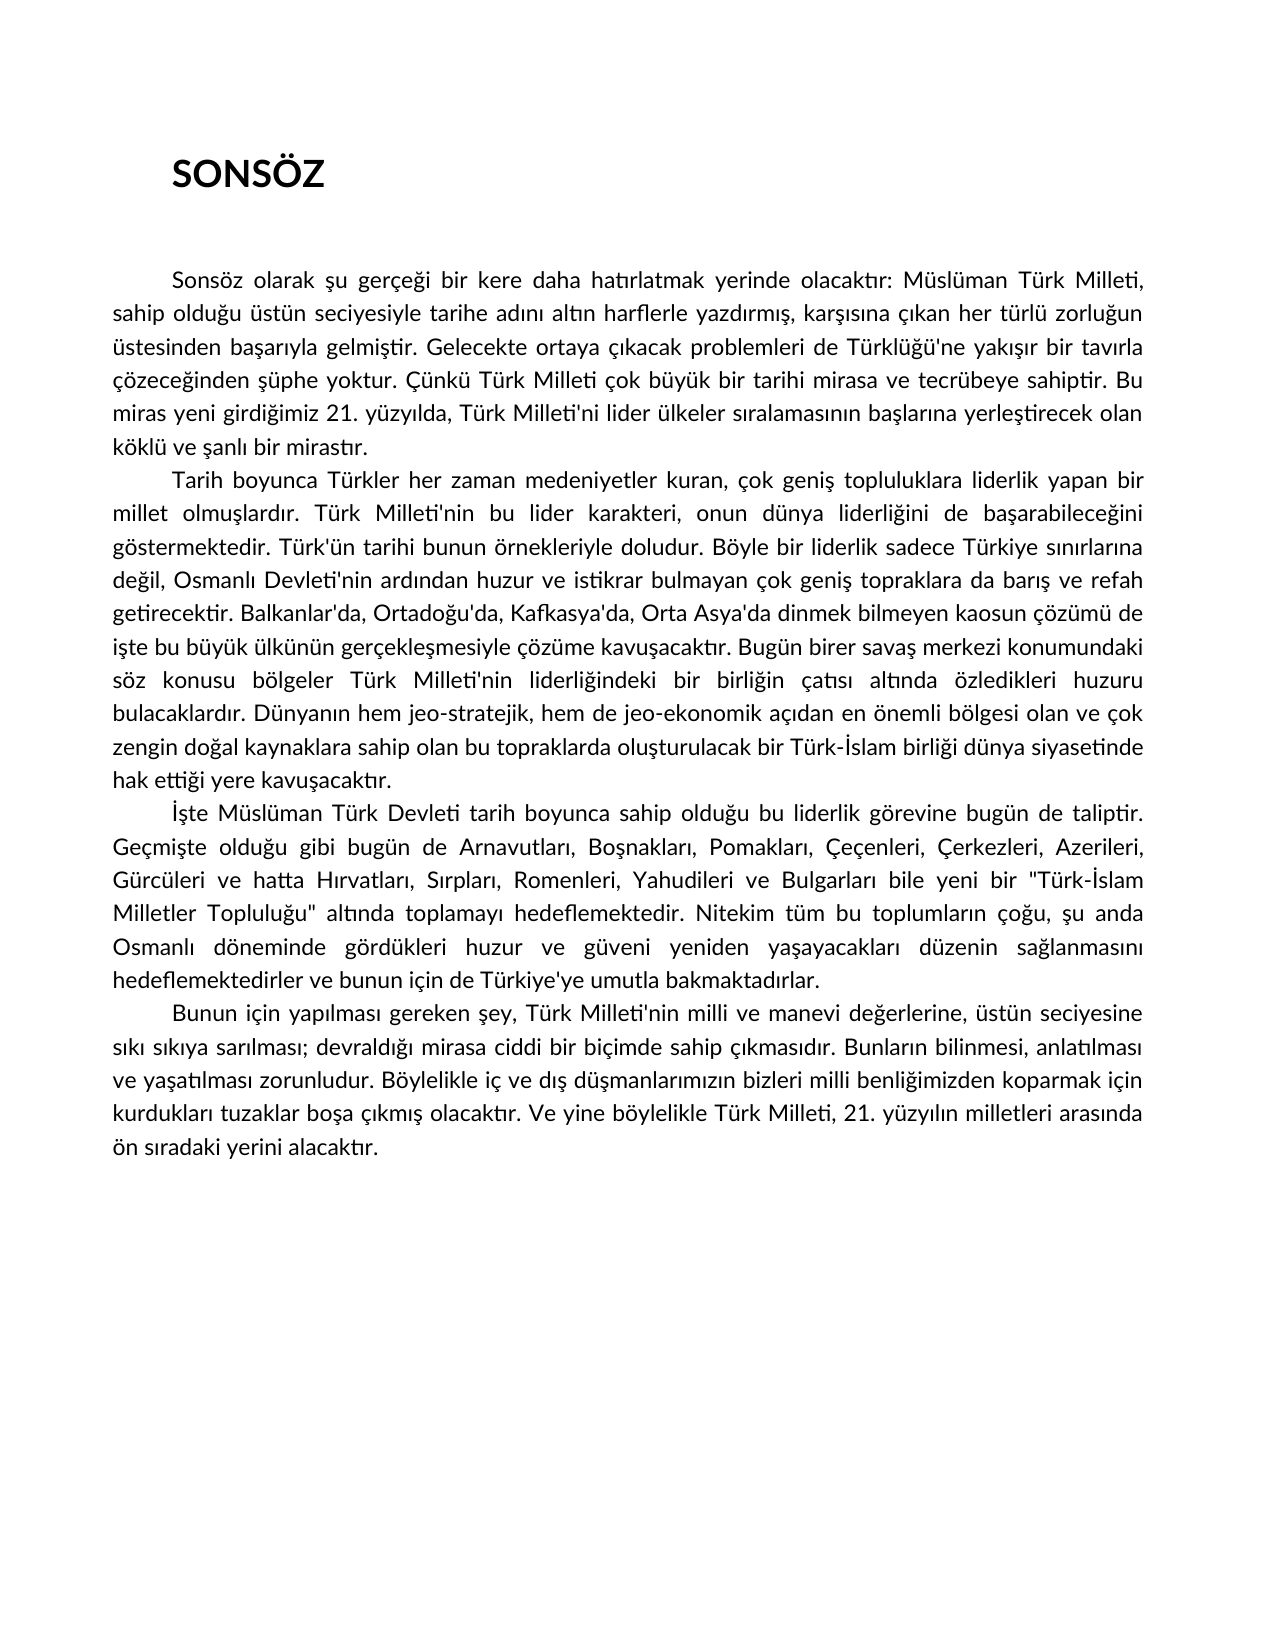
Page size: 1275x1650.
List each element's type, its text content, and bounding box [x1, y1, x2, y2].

text Tarih boyunca Türkler her zaman medeniyetler kuran, çok geniş topluluklara liderlik yapan bir millet olmuşlardır. Türk Milleti'nin bu lider karakteri, onun dünya liderliğini de başarabileceğini göstermektedir. Türk'ün tarihi bunun örnekleriyle doludur. Böyle bir liderlik sadece Türkiye sınırlarına değil, Osmanlı Devleti'nin ardından huzur ve istikrar bulmayan çok geniş topraklara da barış ve refah getirecektir. Balkanlar'da, Ortadoğu'da, Kafkasya'da, Orta Asya'da dinmek bilmeyen kaosun çözümü de işte bu büyük ülkünün gerçekleşmesiyle çözüme kavuşacaktır. Bugün birer savaş merkezi konumundaki söz konusu bölgeler Türk Milleti'nin liderliğindeki bir birliğin çatısı altında özledikleri huzuru bulacaklardır. Dünyanın hem jeo-stratejik, hem de jeo-ekonomik açıdan en önemli bölgesi olan ve çok zengin doğal kaynaklara sahip olan bu topraklarda oluşturulacak bir Türk-İslam birliği dünya siyasetinde hak ettiği yere kavuşacaktır. [112, 462, 1145, 795]
text İşte Müslüman Türk Devleti tarih boyunca sahip olduğu bu liderlik görevine bugün de taliptir. Geçmişte olduğu gibi bugün de Arnavutları, Boşnakları, Pomakları, Çeçenleri, Çerkezleri, Azerileri, Gürcüleri ve hatta Hırvatları, Sırpları, Romenleri, Yahudileri ve Bulgarları bile yeni bir "Türk-İslam Milletler Topluluğu" altında toplamayı hedeflemektedir. Nitekim tüm bu toplumların çoğu, şu anda Osmanlı döneminde gördükleri huzur ve güveni yeniden yaşayacakları düzenin sağlanmasını hedeflemektedirler ve bunun için de Türkiye'ye umutla bakmaktadırlar. [112, 795, 1145, 995]
text Sonsöz olarak şu gerçeği bir kere daha hatırlatmak yerinde olacaktır: Müslüman Türk Milleti, sahip olduğu üstün seciyesiyle tarihe adını altın harflerle yazdırmış, karşısına çıkan her türlü zorluğun üstesinden başarıyla gelmiştir. Gelecekte ortaya çıkacak problemleri de Türklüğü'ne yakışır bir tavırla çözeceğinden şüphe yoktur. Çünkü Türk Milleti çok büyük bir tarihi mirasa ve tecrübeye sahiptir. Bu miras yeni girdiğimiz 21. yüzyılda, Türk Milleti'ni lider ülkeler sıralamasının başlarına yerleştirecek olan köklü ve şanlı bir mirastır. [112, 262, 1145, 462]
text SONSÖZ [112, 150, 1145, 195]
text Bunun için yapılması gereken şey, Türk Milleti'nin milli ve manevi değerlerine, üstün seciyesine sıkı sıkıya sarılması; devraldığı mirasa ciddi bir biçimde sahip çıkmasıdır. Bunların bilinmesi, anlatılması ve yaşatılması zorunludur. Böylelikle iç ve dış düşmanlarımızın bizleri milli benliğimizden koparmak için kurdukları tuzaklar boşa çıkmış olacaktır. Ve yine böylelikle Türk Milleti, 21. yüzyılın milletleri arasında ön sıradaki yerini alacaktır. [112, 995, 1145, 1162]
